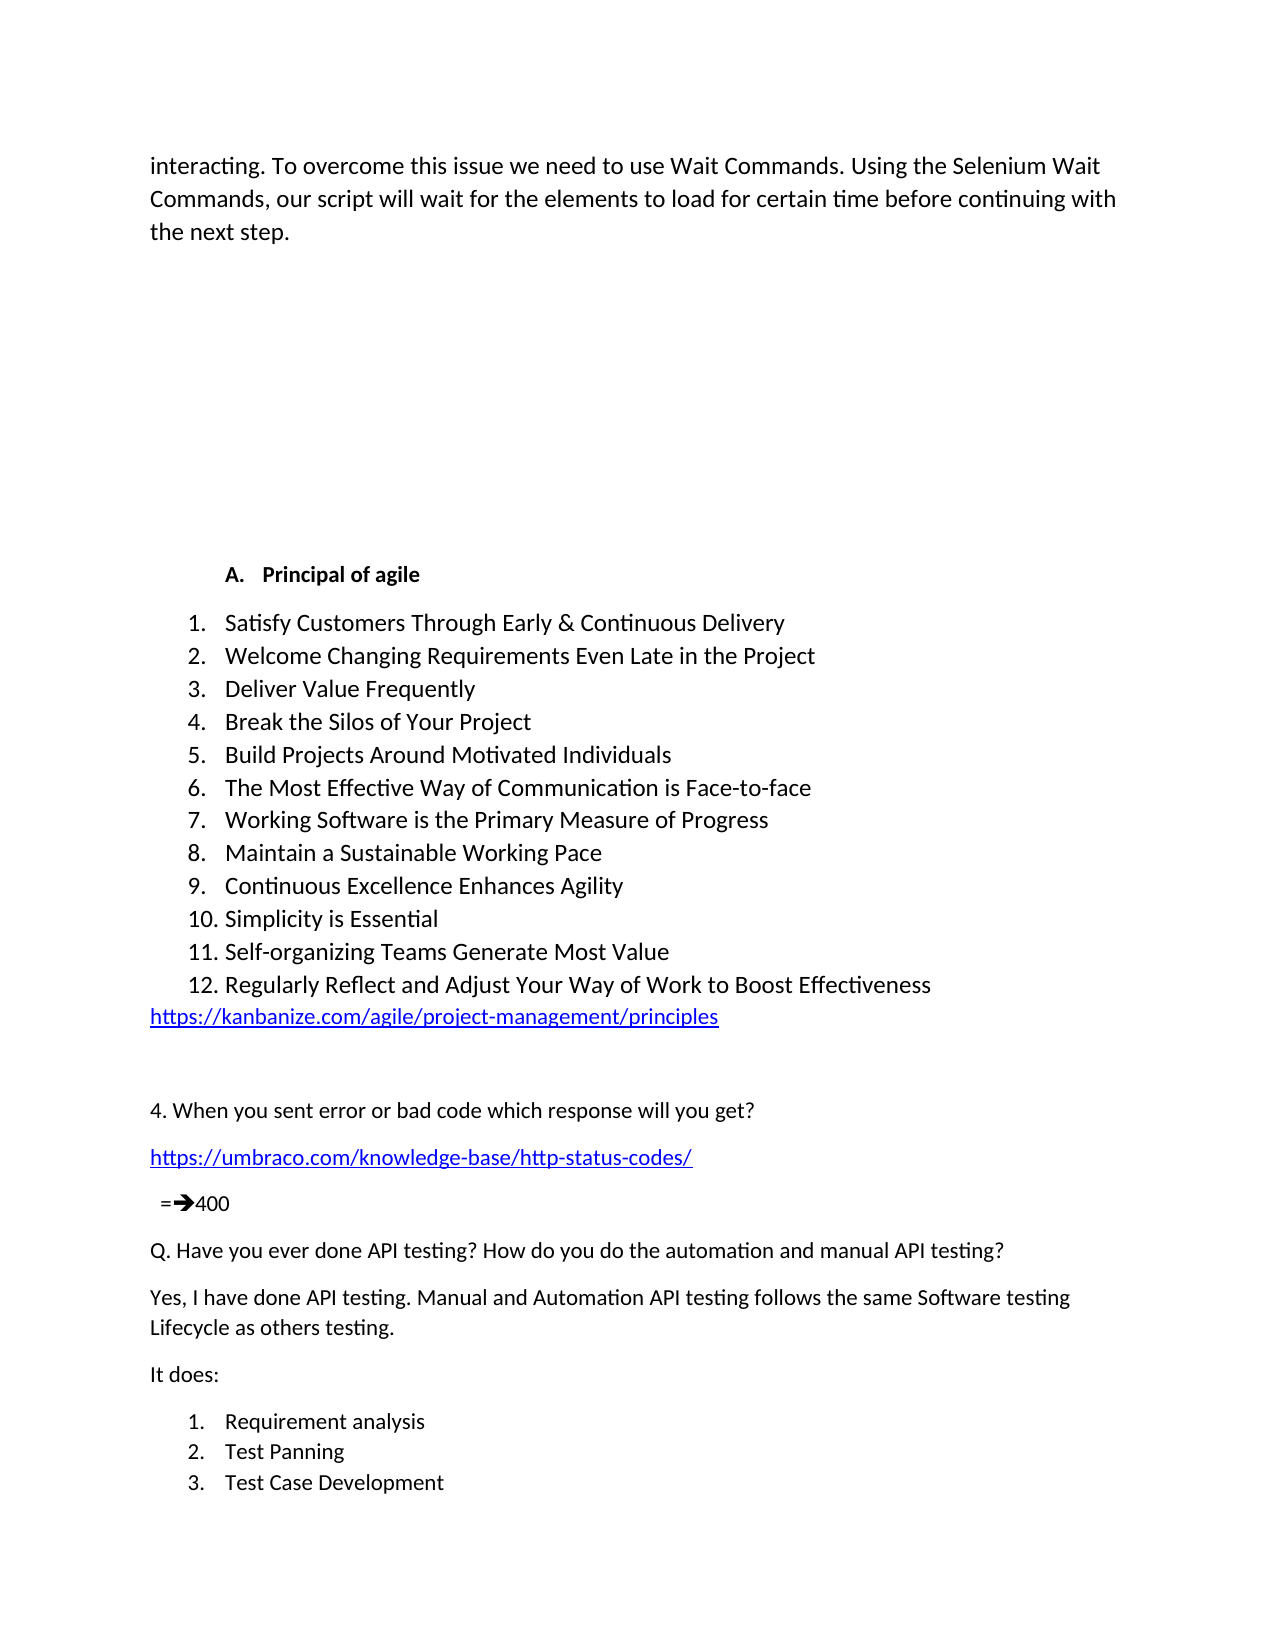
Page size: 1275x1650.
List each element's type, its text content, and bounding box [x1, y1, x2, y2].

text https://kanbanize.com/agile/project-management/principles [150, 1002, 1125, 1030]
text interacting. To overcome this issue we need to use Wait Commands. Using the Selenium Wait Commands, our script will wait for the elements to load for certain time before continuing with the next step. [150, 150, 1125, 246]
subtitle Deliver Value Frequently [187, 673, 1125, 703]
subtitle Simplicity is Essential [187, 903, 1125, 934]
text Q. Have you ever done API testing? How do you do the automation and manual API testing? [150, 1236, 1125, 1264]
subtitle Self-organizing Teams Generate Most Value [187, 936, 1125, 967]
list Requirement analysis [187, 1407, 1125, 1435]
list Test Panning [187, 1437, 1125, 1466]
text https://umbraco.com/knowledge-base/http-status-codes/ [150, 1143, 1125, 1171]
subtitle Working Software is the Primary Measure of Progress [187, 804, 1125, 835]
subtitle Satisfy Customers Through Early & Continuous Delivery [187, 607, 1125, 638]
subtitle The Most Effective Way of Communication is Face-to-face [187, 772, 1125, 802]
subtitle Break the Silos of Your Project [187, 706, 1125, 736]
text 4. When you sent error or bad code which response will you get? [150, 1096, 1125, 1124]
subtitle Welcome Changing Requirements Even Late in the Project [187, 640, 1125, 671]
text =400 [150, 1189, 1125, 1218]
list Principal of agile [225, 560, 1125, 588]
text Yes, I have done API testing. Manual and Automation API testing follows the same Software testing Lifecycle as others testing. [150, 1283, 1125, 1342]
subtitle Regularly Reflect and Adjust Your Way of Work to Boost Effectiveness [187, 969, 1125, 1000]
text It does: [150, 1360, 1125, 1388]
list Test Case Development [187, 1468, 1125, 1496]
subtitle Continuous Excellence Enhances Agility [187, 870, 1125, 901]
subtitle Maintain a Sustainable Working Pace [187, 837, 1125, 868]
subtitle Build Projects Around Motivated Individuals [187, 739, 1125, 769]
